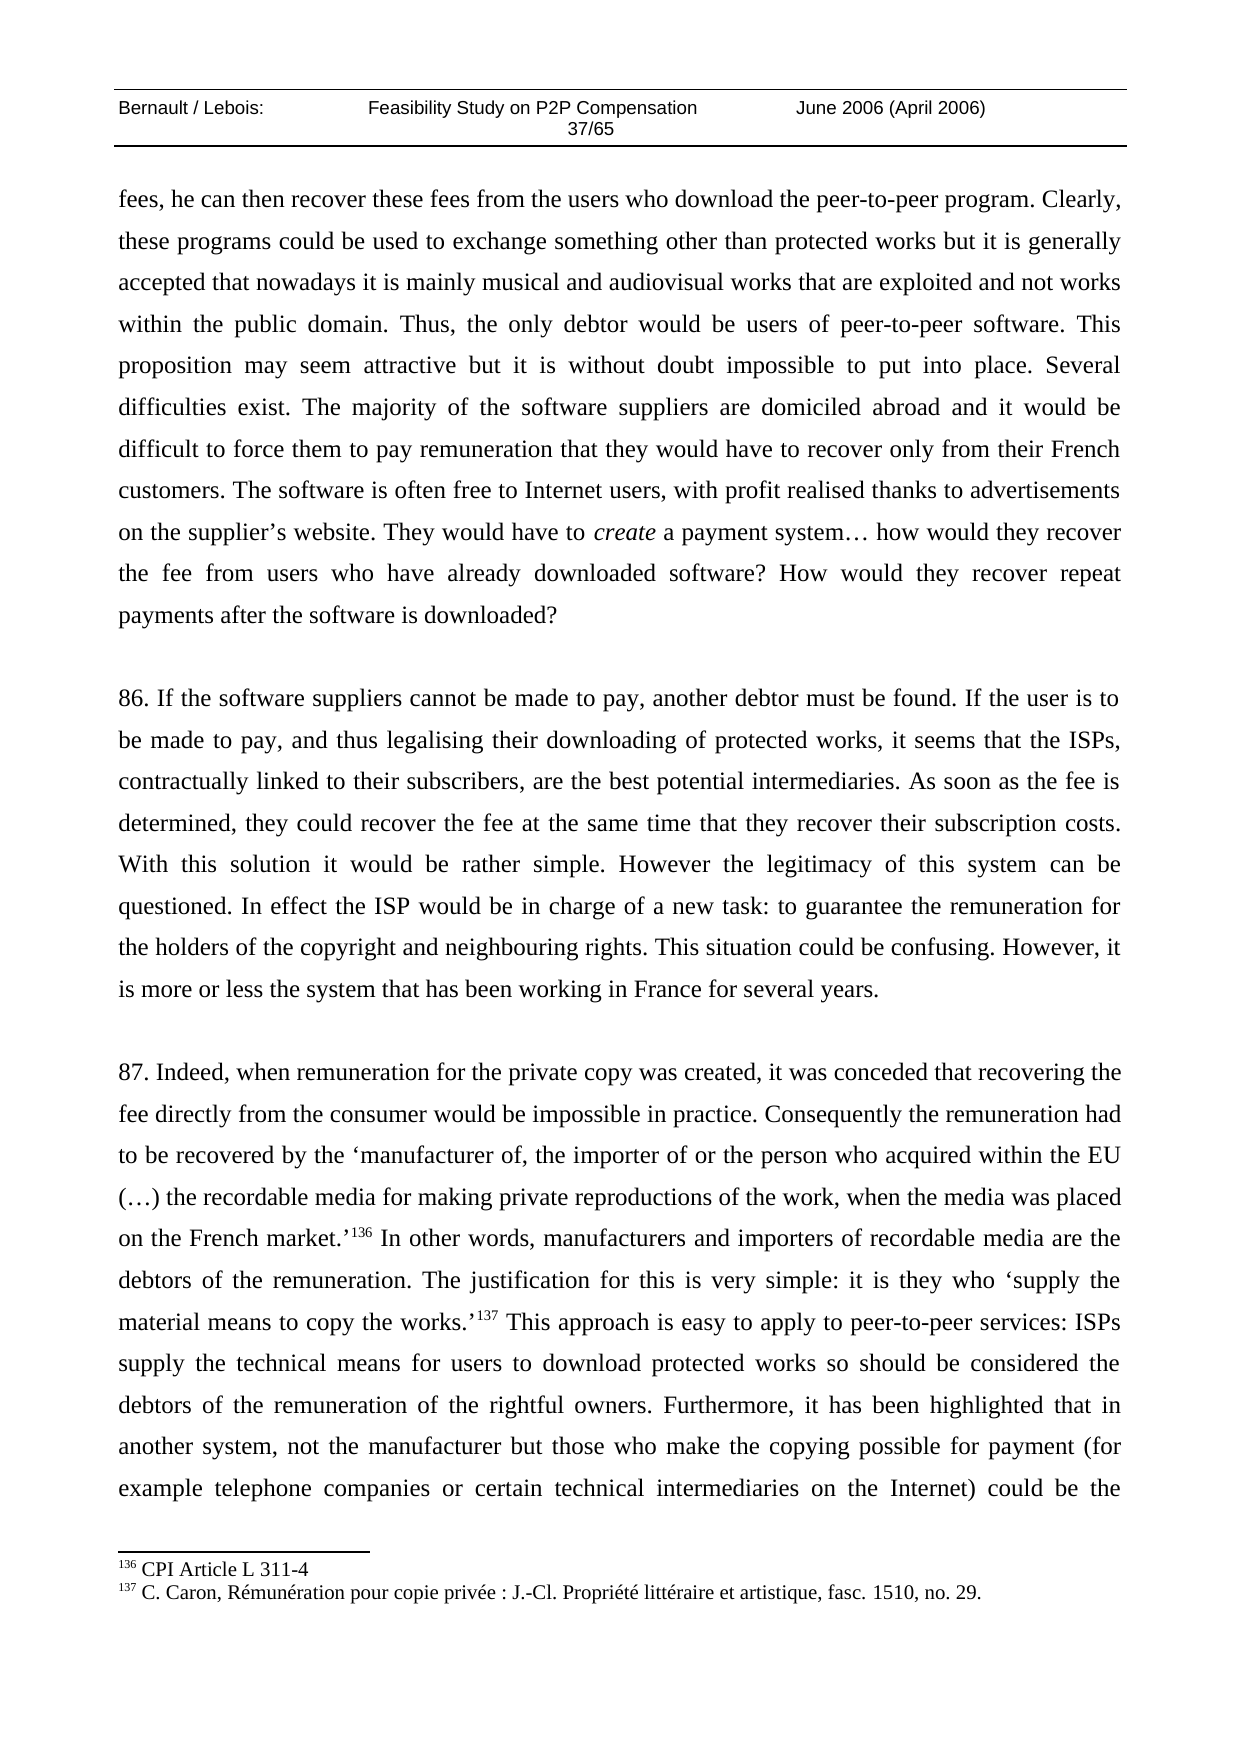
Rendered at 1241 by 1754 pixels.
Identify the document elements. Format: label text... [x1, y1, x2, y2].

text fees, he can then recover these fees from the users who download the peer-to-peer program. Clearly, these programs could be used to exchange something other than protected works but it is generally accepted that nowadays it is mainly musical and audiovisual works that are exploited and not works within the public domain. Thus, the only debtor would be users of peer-to-peer software. This proposition may seem attractive but it is without doubt impossible to put into place. Several difficulties exist. The majority of the software suppliers are domiciled abroad and it would be difficult to force them to pay remuneration that they would have to recover only from their French customers. The software is often free to Internet users, with profit realised thanks to advertisements on the supplier’s website. They would have to create a payment system… how would they recover the fee from users who have already downloaded software? How would they recover repeat payments after the software is downloaded? [118, 185, 1122, 629]
text CPI Article L 311-4 [118, 1558, 1122, 1581]
text 87. Indeed, when remuneration for the private copy was created, it was conceded that recovering the fee directly from the consumer would be impossible in practice. Consequently the remuneration had to be recovered by the ‘manufacturer of, the importer of or the person who acquired within the EU (…) the recordable media for making private reproductions of the work, when the media was placed on the French market.’ In other words, manufacturers and importers of recordable media are the debtors of the remuneration. The justification for this is very simple: it is they who ‘supply the material means to copy the works.’ This approach is easy to apply to peer-to-peer services: ISPs supply the technical means for users to download protected works so should be considered the debtors of the remuneration of the rightful owners. Furthermore, it has been highlighted that in another system, not the manufacturer but those who make the copying possible for payment (for example telephone companies or certain technical intermediaries on the Internet) could be the debtor. However it is clear that, in this case, the ISPs would be ‘intermediate debtors’ who recovered the fees due to the rightful owners to the subscribers and the users would be the ‘initial debtors.’ [118, 1058, 1122, 1502]
text C. Caron, Rémunération pour copie privée : J.-Cl. Propriété littéraire et artistique, fasc. 1510, no. 29. [118, 1581, 1122, 1604]
text 86. If the software suppliers cannot be made to pay, another debtor must be found. If the user is to be made to pay, and thus legalising their downloading of protected works, it seems that the ISPs, contractually linked to their subscribers, are the best potential intermediaries. As soon as the fee is determined, they could recover the fee at the same time that they recover their subscription costs. With this solution it would be rather simple. However the legitimacy of this system can be questioned. In effect the ISP would be in charge of a new task: to guarantee the remuneration for the holders of the copyright and neighbouring rights. This situation could be confusing. However, it is more or less the system that has been working in France for several years. [118, 684, 1122, 1003]
